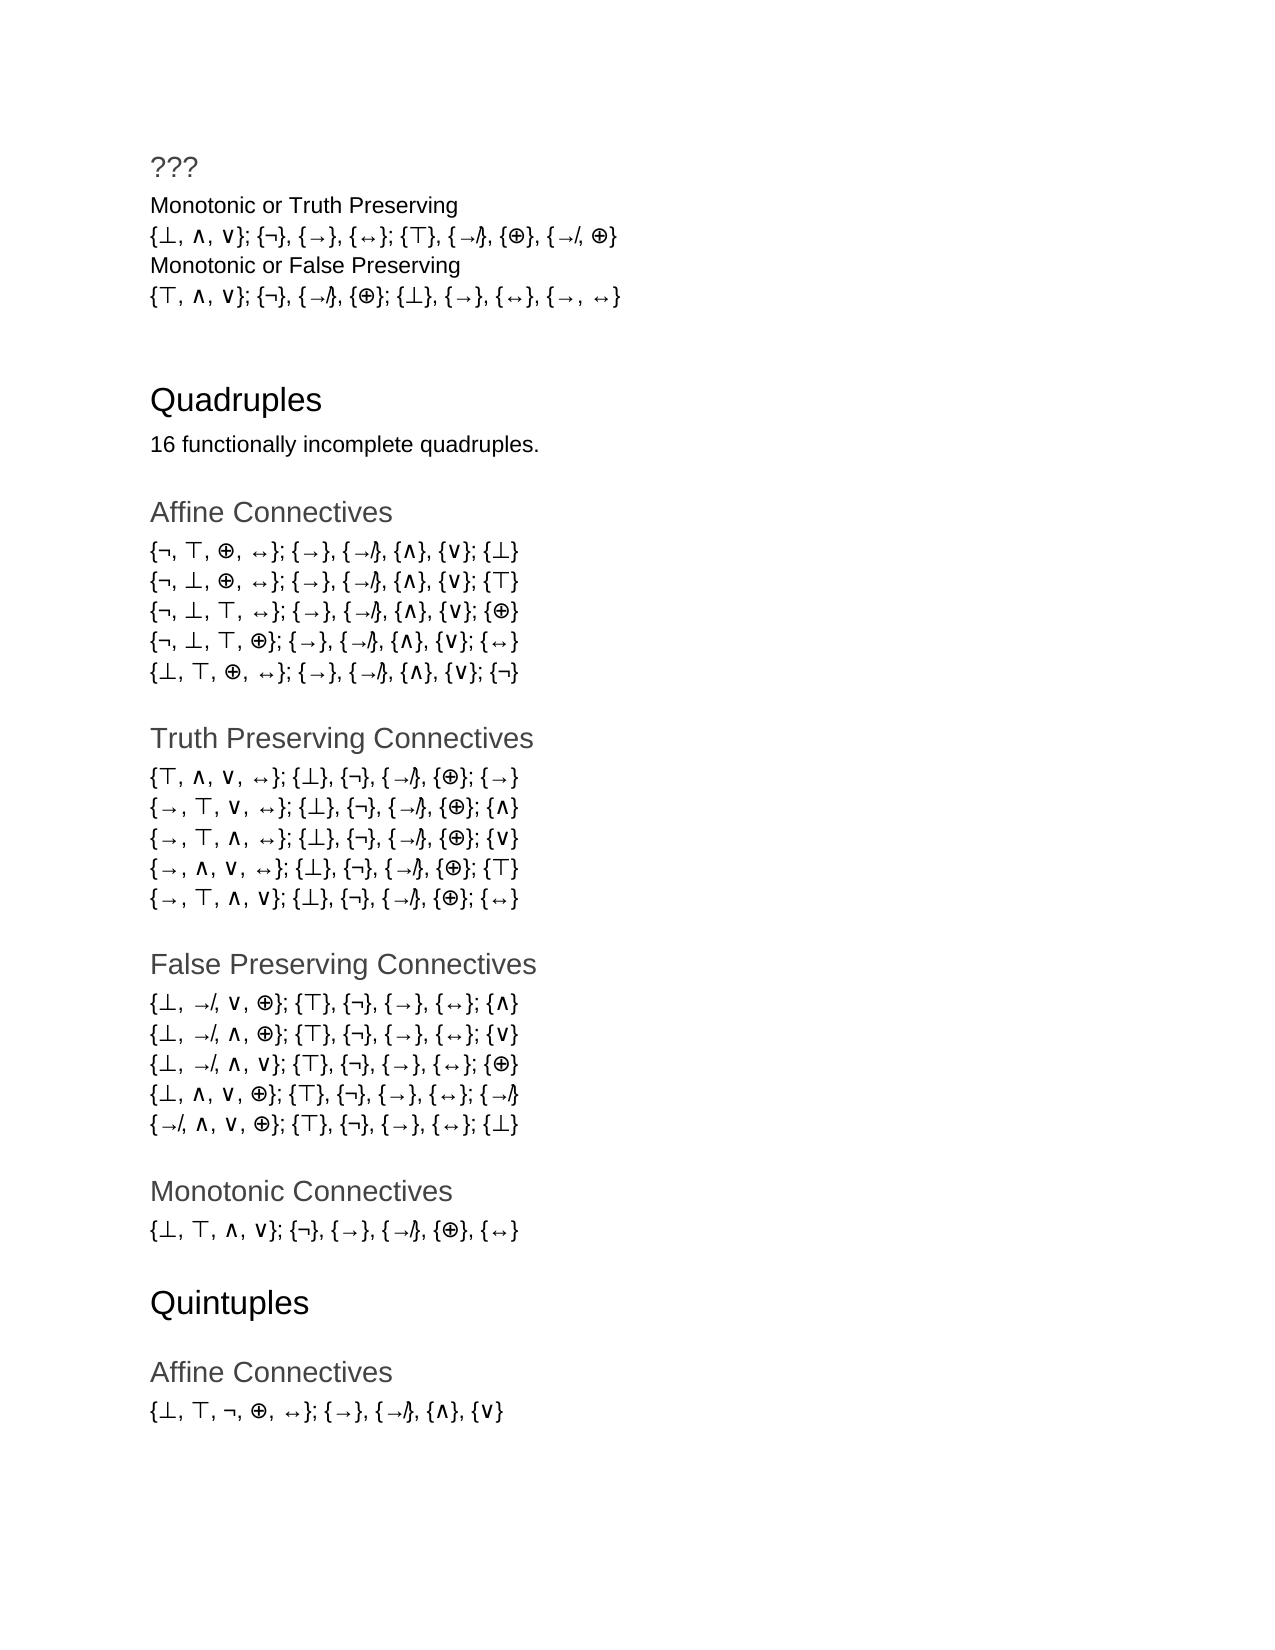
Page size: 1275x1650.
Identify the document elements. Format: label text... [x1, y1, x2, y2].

text 16 functionally incomplete quadruples. [150, 431, 1125, 458]
text {⊤, ∧, ∨, ↔}; {⊥}, {¬}, {↛}, {⊕}; {→} [150, 763, 1125, 789]
text {⊥, ↛, ∧, ⊕}; {⊤}, {¬}, {→}, {↔}; {∨} [150, 1019, 1125, 1046]
text {→, ∧, ∨, ↔}; {⊥}, {¬}, {↛}, {⊕}; {⊤} [150, 854, 1125, 880]
text {¬, ⊤, ⊕, ↔}; {→}, {↛}, {∧}, {∨}; {⊥} [150, 537, 1125, 563]
text {⊥, ⊤, ¬, ⊕, ↔}; {→}, {↛}, {∧}, {∨} [150, 1397, 1125, 1423]
text {→, ⊤, ∨, ↔}; {⊥}, {¬}, {↛}, {⊕}; {∧} [150, 793, 1125, 819]
subtitle Quintuples [150, 1283, 1125, 1322]
subtitle Monotonic Connectives [150, 1174, 1125, 1207]
text {→, ⊤, ∧, ↔}; {⊥}, {¬}, {↛}, {⊕}; {∨} [150, 823, 1125, 850]
text {⊥, ↛, ∨, ⊕}; {⊤}, {¬}, {→}, {↔}; {∧} [150, 989, 1125, 1016]
text {⊥, ∧, ∨}; {¬}, {→}, {↔}; {⊤}, {↛}, {⊕}, {↛, ⊕} [150, 222, 1125, 248]
subtitle Quadruples [150, 380, 1125, 419]
text Monotonic or False Preserving {⊤, ∧, ∨}; {¬}, {↛}, {⊕}; {⊥}, {→}, {↔}, {→, ↔} [150, 252, 1125, 309]
text {¬, ⊥, ⊕, ↔}; {→}, {↛}, {∧}, {∨}; {⊤} [150, 567, 1125, 593]
text {⊥, ⊤, ⊕, ↔}; {→}, {↛}, {∧}, {∨}; {¬} [150, 658, 1125, 684]
subtitle Truth Preserving Connectives [150, 721, 1125, 755]
text {⊥, ∧, ∨, ⊕}; {⊤}, {¬}, {→}, {↔}; {↛} [150, 1080, 1125, 1106]
subtitle Affine Connectives [150, 495, 1125, 528]
text {¬, ⊥, ⊤, ↔}; {→}, {↛}, {∧}, {∨}; {⊕} [150, 597, 1125, 623]
text {↛, ∧, ∨, ⊕}; {⊤}, {¬}, {→}, {↔}; {⊥} [150, 1110, 1125, 1136]
subtitle False Preserving Connectives [150, 947, 1125, 981]
text {⊥, ↛, ∧, ∨}; {⊤}, {¬}, {→}, {↔}; {⊕} [150, 1050, 1125, 1076]
text {¬, ⊥, ⊤, ⊕}; {→}, {↛}, {∧}, {∨}; {↔} [150, 627, 1125, 654]
subtitle Affine Connectives [150, 1355, 1125, 1388]
text {→, ⊤, ∧, ∨}; {⊥}, {¬}, {↛}, {⊕}; {↔} [150, 884, 1125, 910]
text Monotonic or Truth Preserving [150, 192, 1125, 218]
text {⊥, ⊤, ∧, ∨}; {¬}, {→}, {↛}, {⊕}, {↔} [150, 1216, 1125, 1242]
subtitle ??? [150, 150, 1125, 183]
